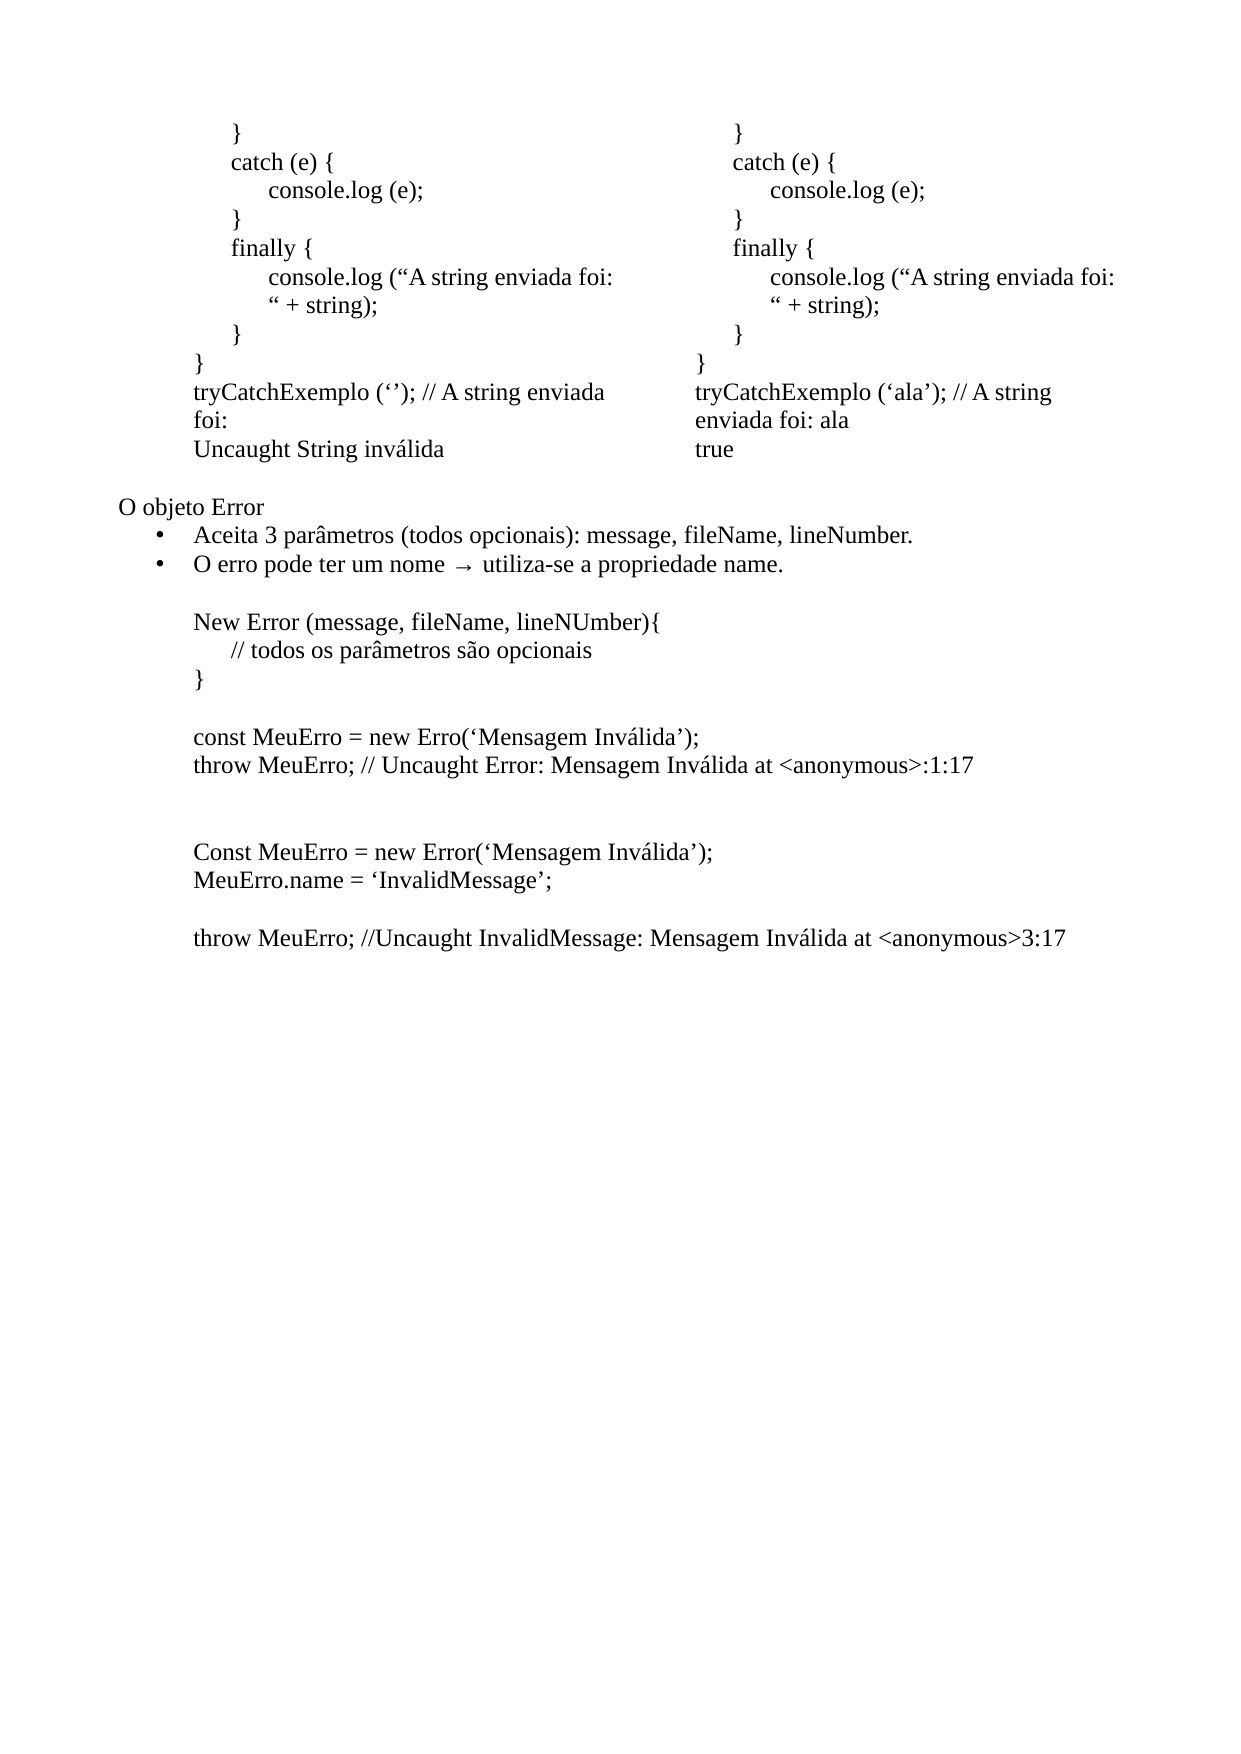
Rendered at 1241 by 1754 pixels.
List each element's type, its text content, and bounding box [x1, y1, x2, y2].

table_header } catch (e) { console.log (e); } finally { console.log (“A string enviada foi: “ + string); } } tryCatchExemplo (‘ala’); // A string enviada foi: ala true [620, 118, 1122, 463]
list O erro pode ter um nome → utiliza-se a propriedade name. [156, 549, 1122, 578]
table_header } catch (e) { console.log (e); } finally { console.log (“A string enviada foi: “ + string); } } tryCatchExemplo (‘’); // A string enviada foi: Uncaught String inválida [118, 118, 620, 463]
list Aceita 3 parâmetros (todos opcionais): message, fileName, lineNumber. [156, 521, 1122, 549]
text O objeto Error [118, 492, 1122, 521]
table_header New Error (message, fileName, lineNUmber){ // todos os parâmetros são opcionais } const MeuErro = new Erro(‘Mensagem Inválida’); throw MeuErro; // Uncaught Error: Mensagem Inválida at <anonymous>:1:17 [118, 578, 1122, 808]
table_cell Const MeuErro = new Error(‘Mensagem Inválida’); MeuErro.name = ‘InvalidMessage’; throw MeuErro; //Uncaught InvalidMessage: Mensagem Inválida at <anonymous>3:17 [118, 808, 1122, 981]
